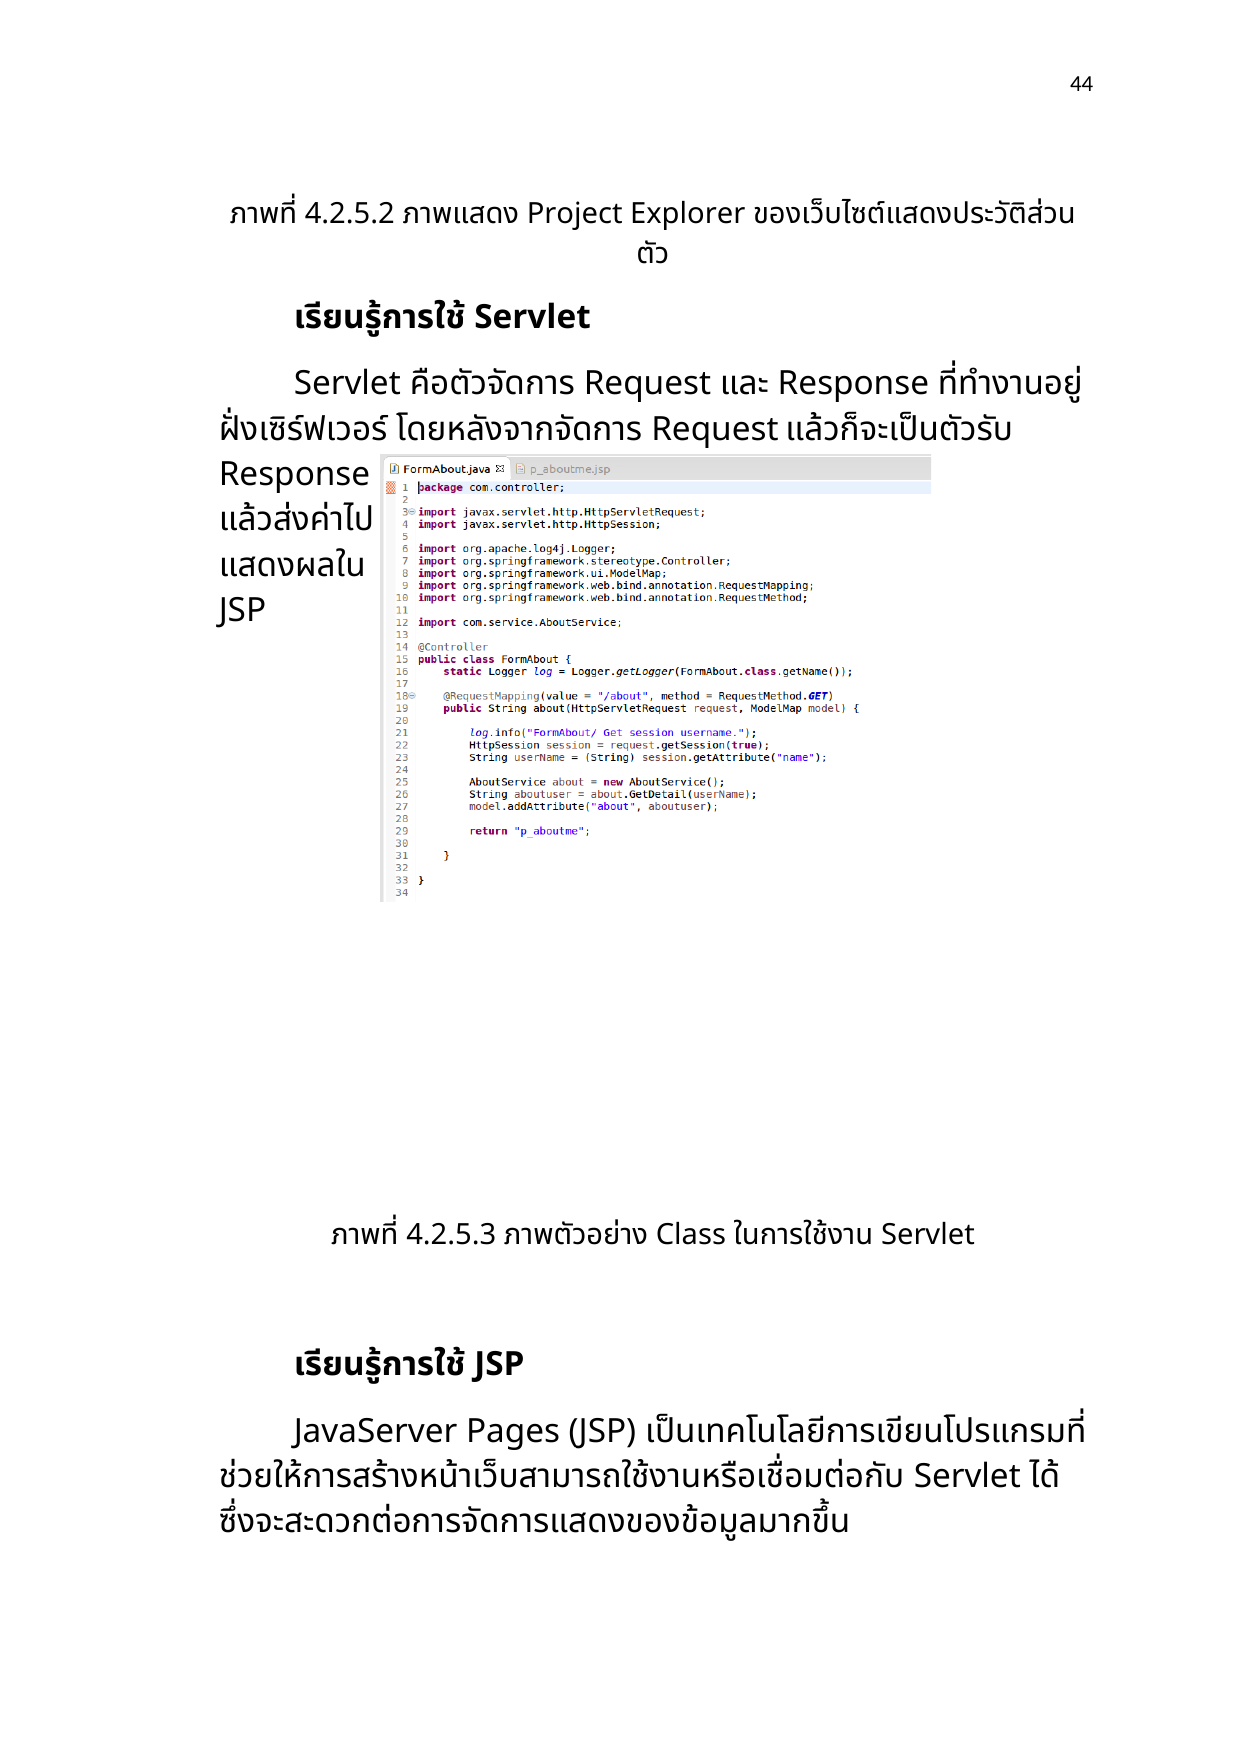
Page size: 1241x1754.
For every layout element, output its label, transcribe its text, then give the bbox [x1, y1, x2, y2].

text Servlet คือตัวจัดการ Request และ Response ที่ทำงานอยู่ฝั่งเซิร์ฟเวอร์ โดยหลังจากจัดการ Requestแล้วก็จะเป็นตัวรับ Responseแล้วส่งค่าไปแสดงผลใน JSP [218, 359, 1087, 663]
text ภาพที่ 4.2.5.2 ภาพแสดง Project Explorer ของเว็บไซต์แสดงประวัติส่วนตัว [218, 192, 1087, 272]
text ภาพที่ 4.2.5.3 ภาพตัวอย่าง Class ในการใช้งาน Servlet [218, 1213, 1087, 1253]
picture [380, 454, 932, 902]
text JavaServer Pages (JSP) เป็นเทคโนโลยีการเขียนโปรแกรมที่ช่วยให้การสร้างหน้าเว็บสามารถใช้งานหรือเชื่อมต่อกับ Servlet ได้ ซึ่งจะสะดวกต่อการจัดการแสดงของข้อมูลมากขึ้น [218, 1406, 1087, 1543]
text เรียนรู้การใช้ Servlet [218, 293, 1087, 338]
text เรียนรู้การใช้ JSP [218, 1340, 1087, 1386]
